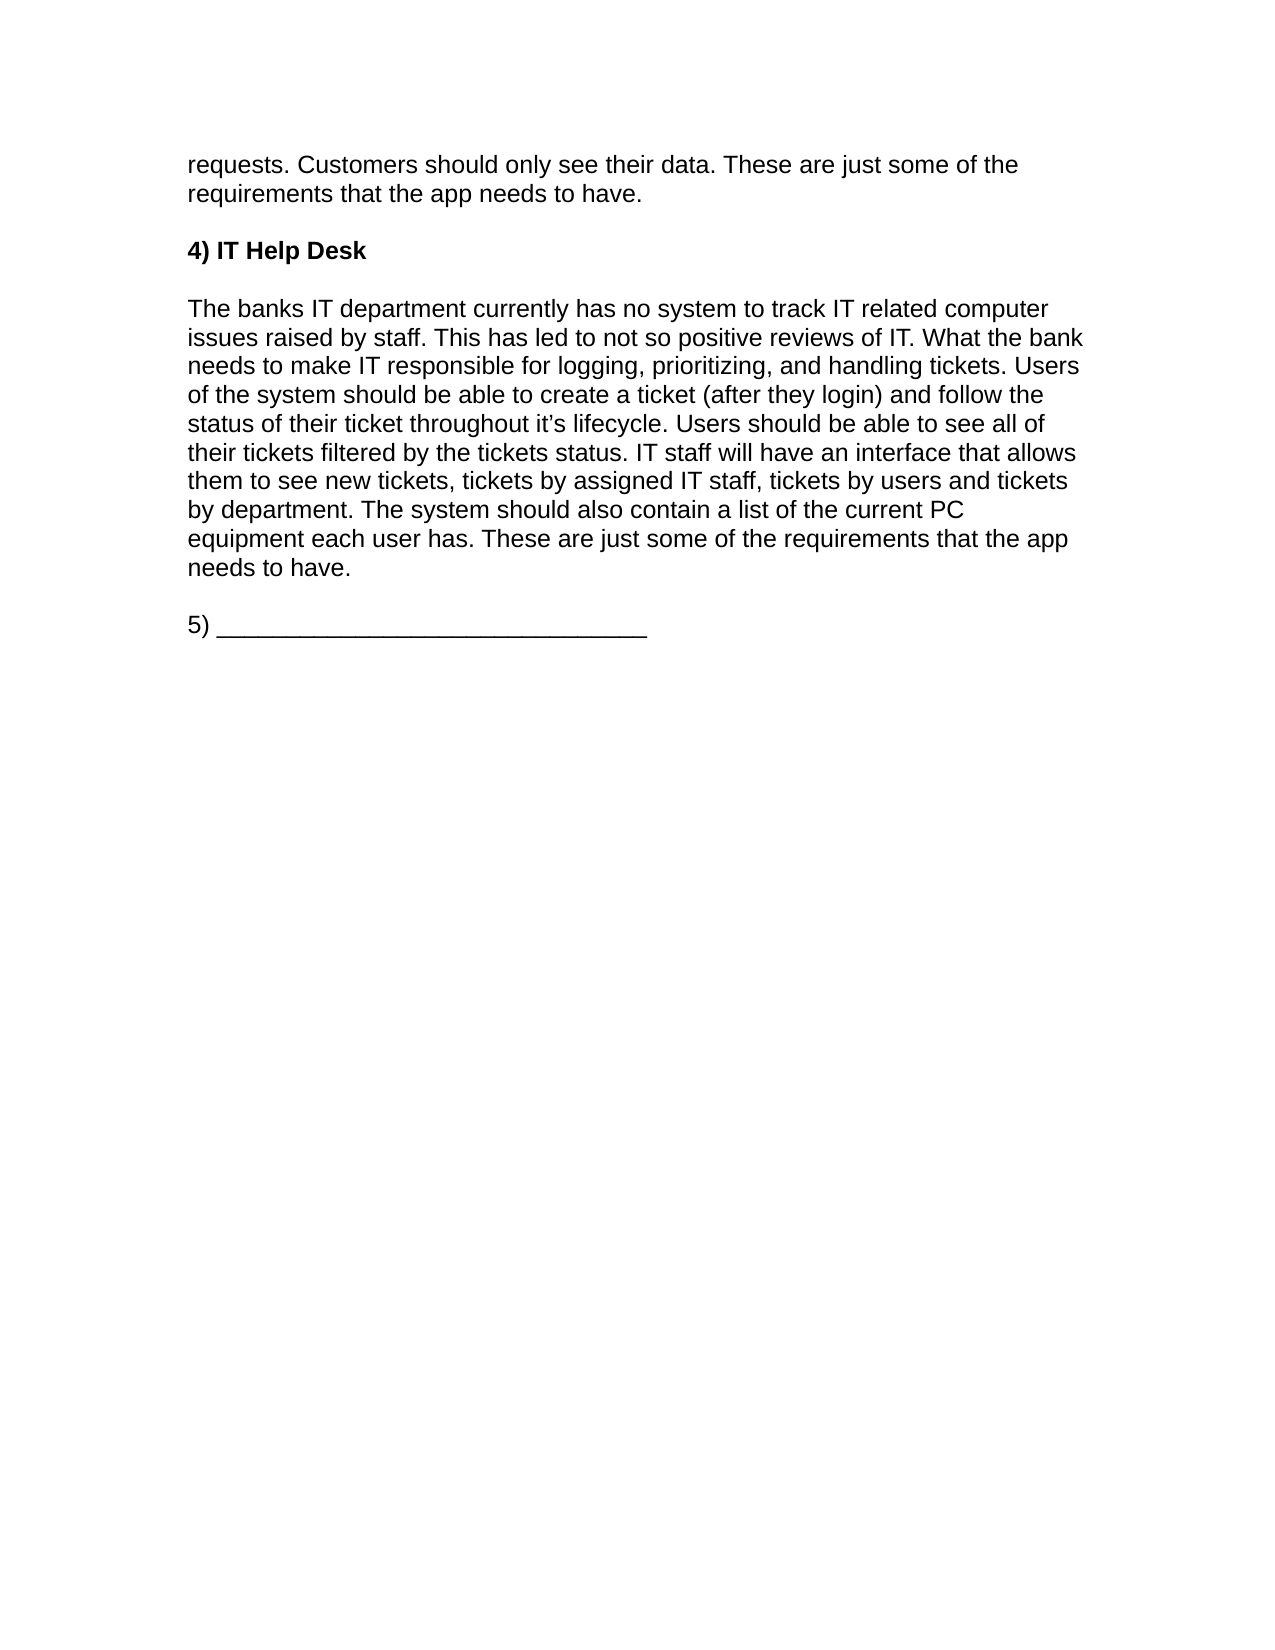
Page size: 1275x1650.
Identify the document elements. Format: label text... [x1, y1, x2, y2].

text 4) IT Help Desk [187, 236, 1087, 265]
text 5) _______________________________ [187, 610, 1087, 639]
text The banks IT department currently has no system to track IT related computer issues raised by staff. This has led to not so positive reviews of IT. What the bank needs to make IT responsible for logging, prioritizing, and handling tickets. Users of the system should be able to create a ticket (after they login) and follow the status of their ticket throughout it’s lifecycle. Users should be able to see all of their tickets filtered by the tickets status. IT staff will have an interface that allows them to see new tickets, tickets by assigned IT staff, tickets by users and tickets by department. The system should also contain a list of the current PC equipment each user has. These are just some of the requirements that the app needs to have. [187, 294, 1087, 581]
text requests. Customers should only see their data. These are just some of the requirements that the app needs to have. [187, 150, 1087, 207]
